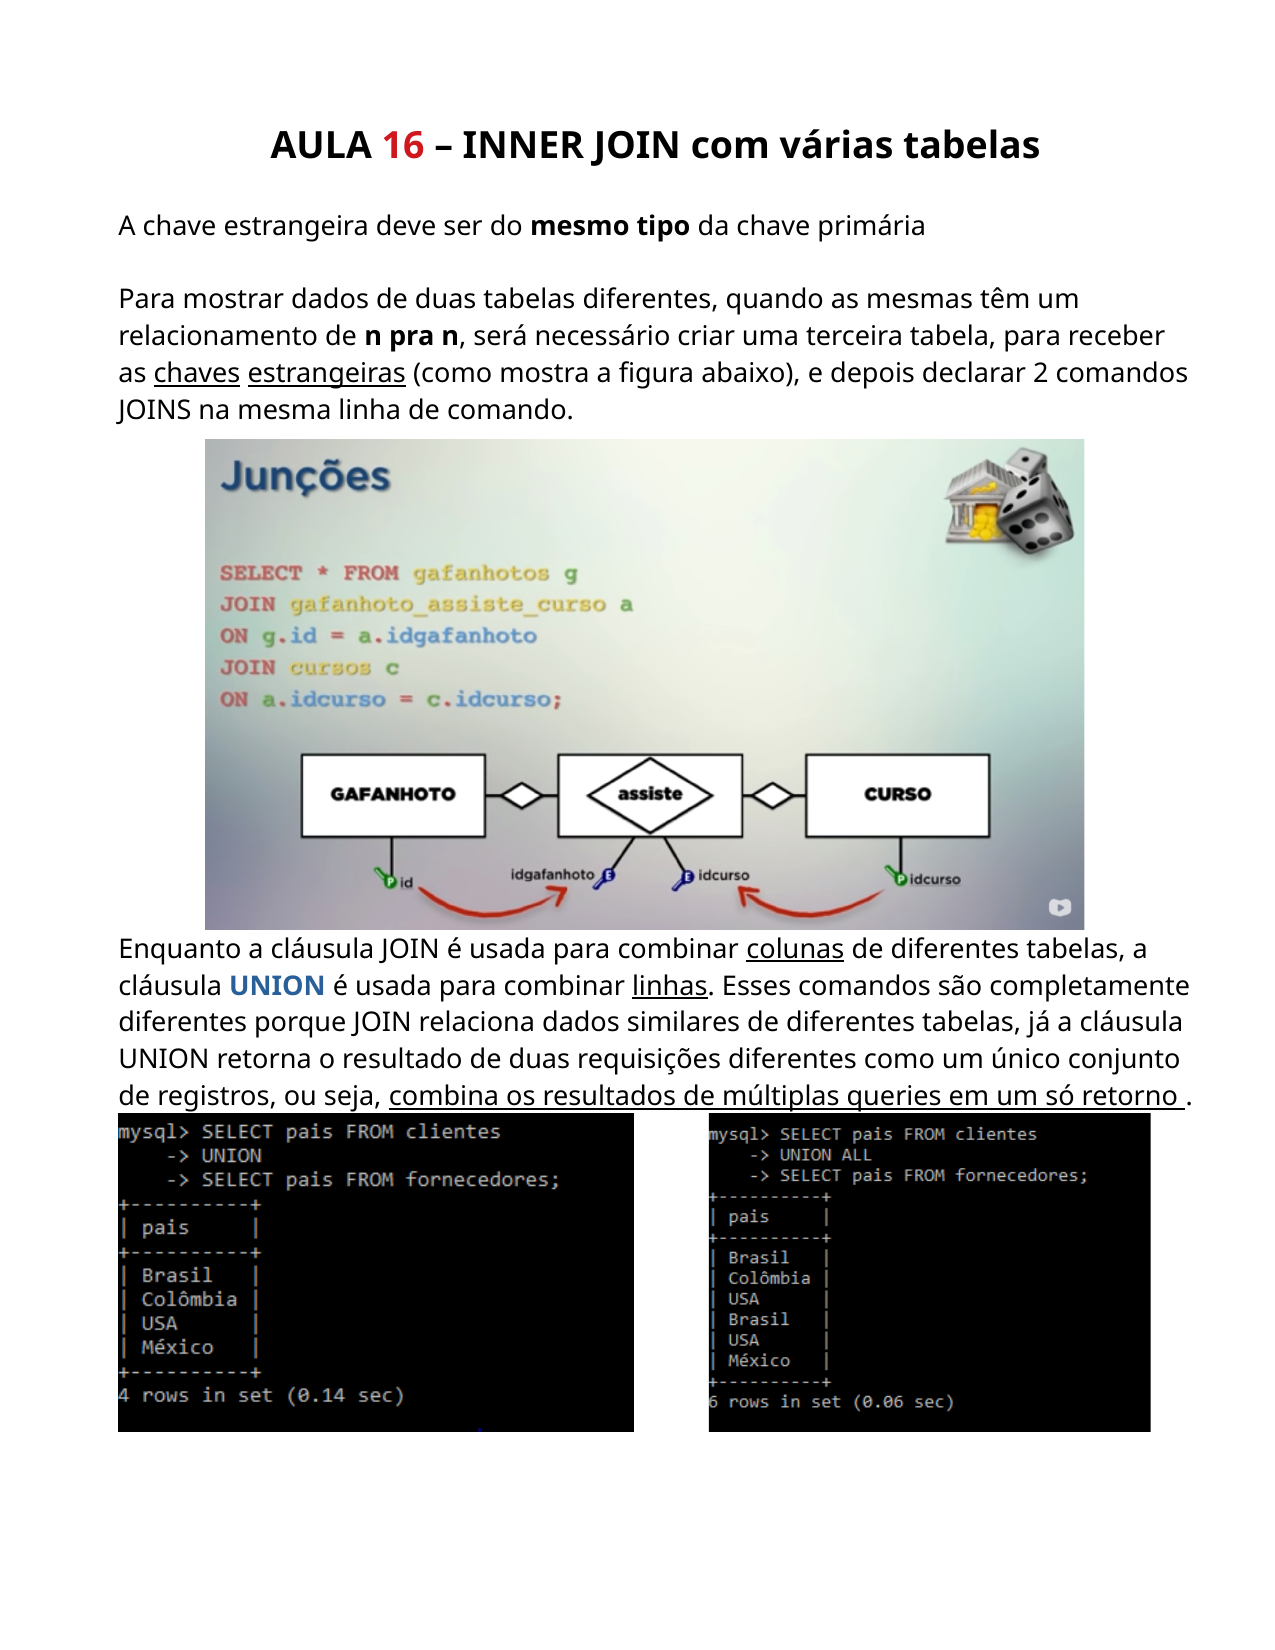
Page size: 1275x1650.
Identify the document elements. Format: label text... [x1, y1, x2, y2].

text AULA 16 – INNER JOIN com várias tabelas [118, 118, 1193, 169]
picture [708, 1113, 1151, 1432]
picture [118, 1113, 634, 1432]
text Enquanto a cláusula JOIN é usada para combinar colunas de diferentes tabelas, a cláusula UNION é usada para combinar linhas. Esses comandos são completamente diferentes porque JOIN relaciona dados similares de diferentes tabelas, já a cláusula UNION retorna o resultado de duas requisições diferentes como um único conjunto de registros, ou seja, combina os resultados de múltiplas queries em um só retorno . [118, 464, 1193, 1113]
text Para mostrar dados de duas tabelas diferentes, quando as mesmas têm um relacionamento de n pra n, será necessário criar uma terceira tabela, para receber as chaves estrangeiras (como mostra a figura abaixo), e depois declarar 2 comandos JOINS na mesma linha de comando. [118, 280, 1193, 427]
text A chave estrangeira deve ser do mesmo tipo da chave primária [118, 206, 1193, 243]
picture [205, 439, 1085, 930]
